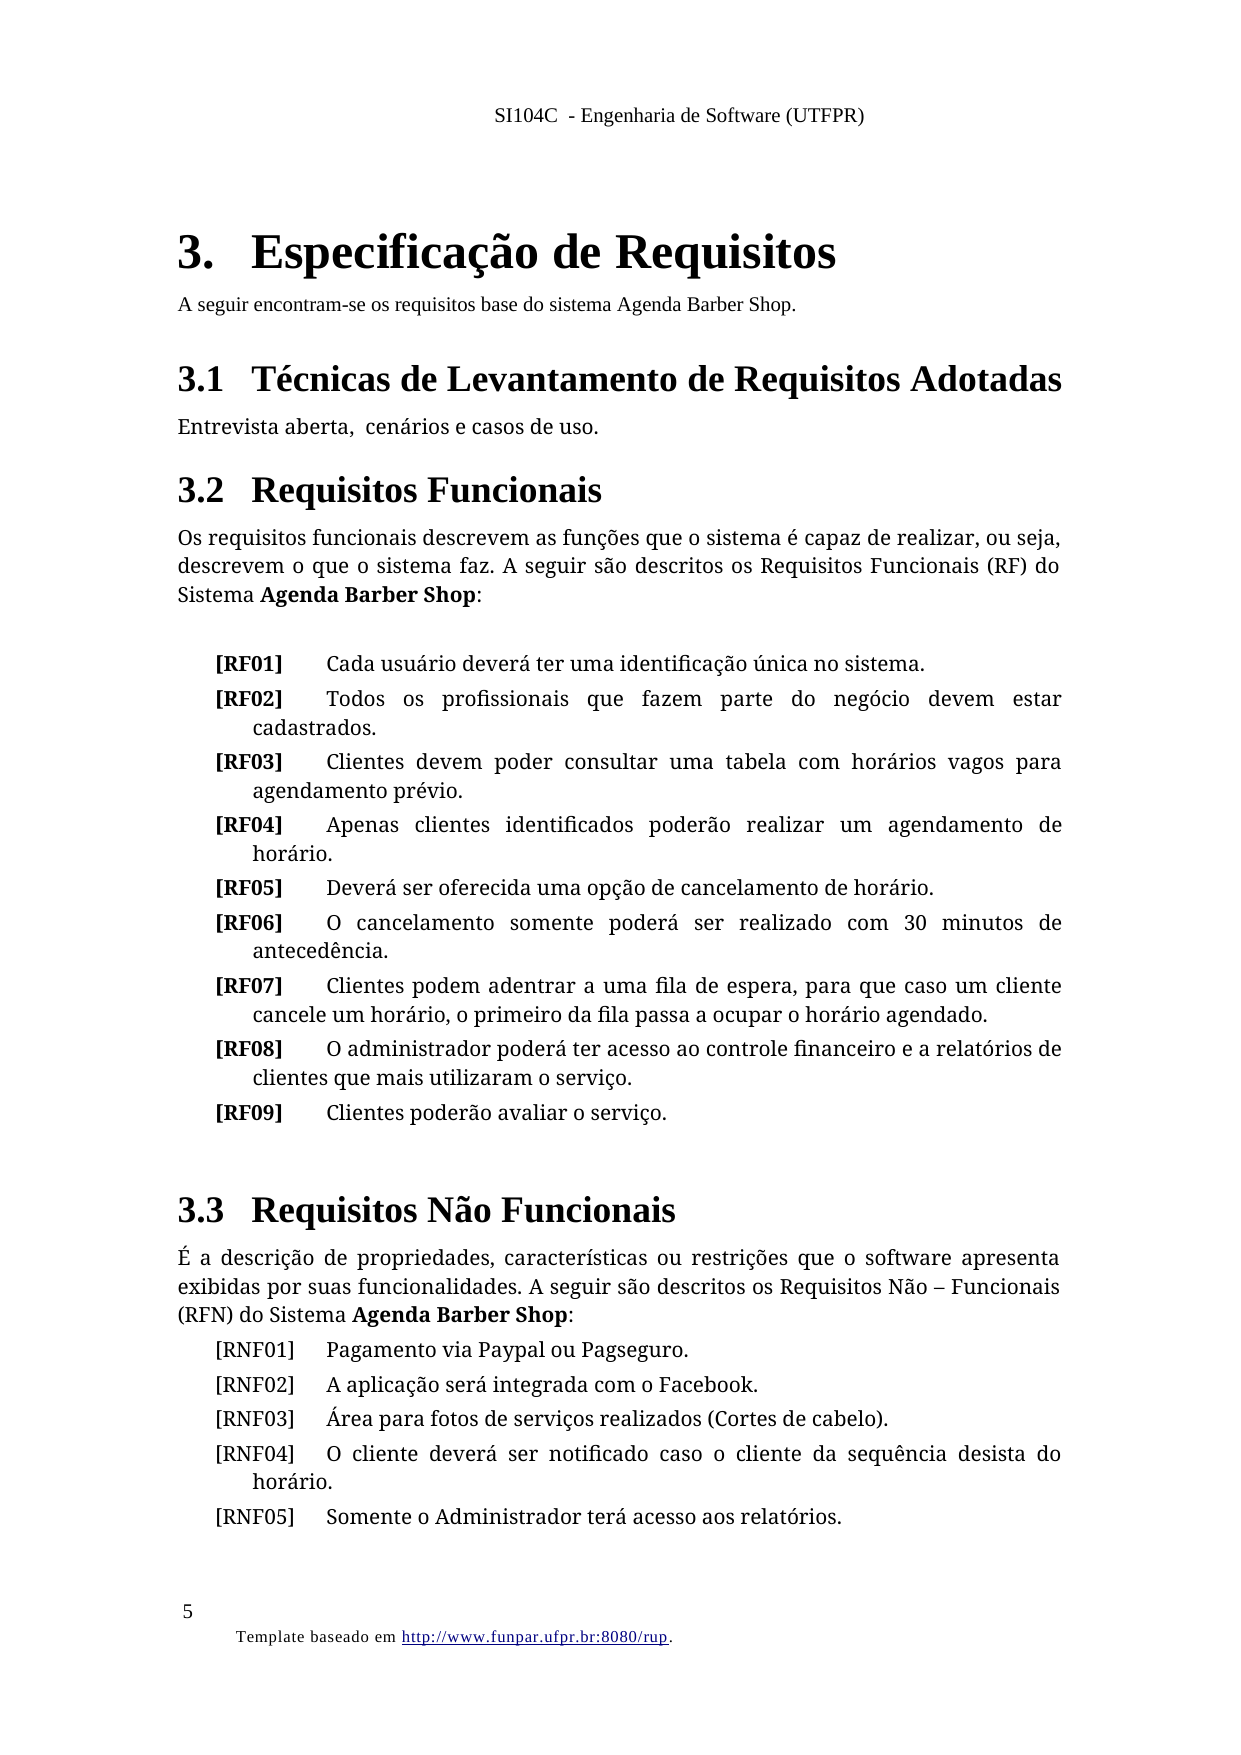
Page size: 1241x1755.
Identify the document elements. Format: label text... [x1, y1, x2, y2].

subtitle Requisitos Funcionais [177, 468, 1063, 511]
text Os requisitos funcionais descrevem as funções que o sistema é capaz de realizar, ou seja, descrevem o que o sistema faz. A seguir são descritos os Requisitos Funcionais (RF) do Sistema Agenda Barber Shop: [177, 523, 1061, 608]
list A aplicação será integrada com o Facebook. [215, 1370, 1063, 1398]
list Clientes devem poder consultar uma tabela com horários vagos para agendamento prévio. [215, 747, 1063, 804]
list Deverá ser oferecida uma opção de cancelamento de horário. [215, 873, 1063, 902]
text É a descrição de propriedades, características ou restrições que o software apresenta exibidas por suas funcionalidades. A seguir são descritos os Requisitos Não – Funcionais (RFN) do Sistema Agenda Barber Shop: [177, 1243, 1061, 1329]
text A seguir encontram-se os requisitos base do sistema Agenda Barber Shop. [177, 292, 1063, 316]
list Cada usuário deverá ter uma identificação única no sistema. [215, 649, 1063, 678]
list Clientes podem adentrar a uma fila de espera, para que caso um cliente cancele um horário, o primeiro da fila passa a ocupar o horário agendado. [215, 971, 1063, 1028]
list Pagamento via Paypal ou Pagseguro. [215, 1335, 1063, 1363]
list Todos os profissionais que fazem parte do negócio devem estar cadastrados. [215, 684, 1063, 741]
subtitle Requisitos Não Funcionais [177, 1188, 1063, 1231]
list Somente o Administrador terá acesso aos relatórios. [215, 1502, 1063, 1531]
list O cliente deverá ser notificado caso o cliente da sequência desista do horário. [215, 1439, 1063, 1496]
text Entrevista aberta, cenários e casos de uso. [177, 412, 1061, 441]
subtitle Especificação de Requisitos [177, 222, 1063, 280]
list Apenas clientes identificados poderão realizar um agendamento de horário. [215, 810, 1063, 867]
list O administrador poderá ter acesso ao controle financeiro e a relatórios de clientes que mais utilizaram o serviço. [215, 1034, 1063, 1091]
subtitle Técnicas de Levantamento de Requisitos Adotadas [177, 356, 1063, 399]
list O cancelamento somente poderá ser realizado com 30 minutos de antecedência. [215, 908, 1063, 965]
list Área para fotos de serviços realizados (Cortes de cabelo). [215, 1404, 1063, 1433]
list Clientes poderão avaliar o serviço. [215, 1098, 1063, 1126]
